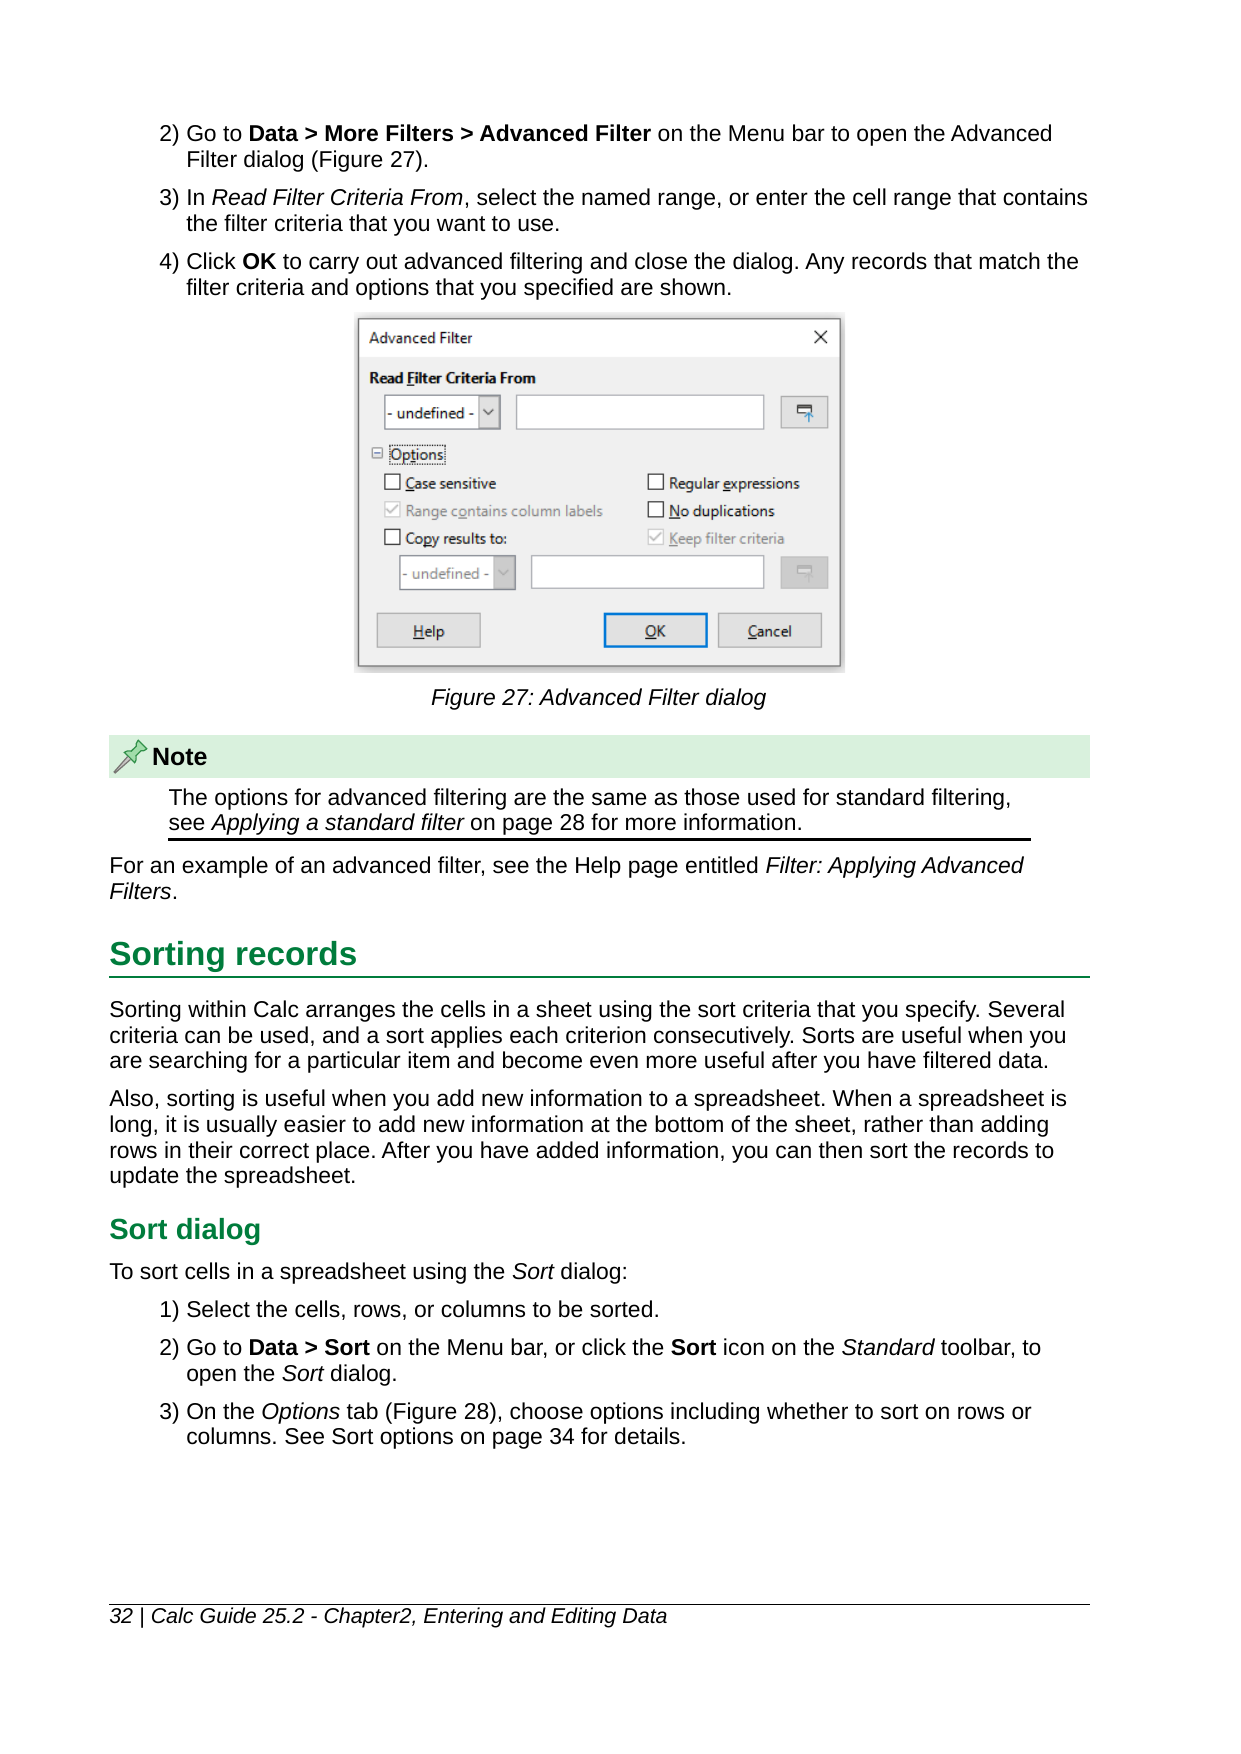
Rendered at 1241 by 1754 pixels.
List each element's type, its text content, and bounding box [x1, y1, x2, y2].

list To sort cells in a spreadsheet using the Sort dialog: [109, 1258, 1090, 1284]
list In Read Filter Criteria From, select the named range, or enter the cell range that contains the filter criteria that you want to use. [186, 185, 1090, 236]
text The options for advanced filtering are the same as those used for standard filtering, see Applying a standard filter on page 28 for more information. [168, 784, 1031, 838]
text For an example of an advanced filter, see the Help page entitled Filter: Applying Advanced Filters. [109, 853, 1090, 904]
list On the Options tab (Figure 28), choose options including whether to sort on rows or columns. See Sort options on page 34 for details. [186, 1398, 1090, 1449]
list Go to Data > Sort on the Menu bar, or click the Sort icon on the Standard toolbar, to open the Sort dialog. [186, 1334, 1090, 1386]
text Also, sorting is useful when you add new information to a spreadsheet. When a spreadsheet is long, it is usually easier to add new information at the bottom of the sheet, rather than adding rows in their correct place. After you have added information, you can then sort the records to update the spreadsheet. [109, 1086, 1090, 1188]
list Go to Data > More Filters > Advanced Filter on the Menu bar to open the Advanced Filter dialog (Figure 27). [186, 121, 1090, 172]
subtitle Sorting records [109, 936, 1090, 976]
text Figure 27: Advanced Filter dialog [354, 685, 845, 710]
subtitle Sort dialog [109, 1213, 1090, 1246]
picture [353, 312, 846, 673]
text Sorting within Calc arranges the cells in a sheet using the sort criteria that you specify. Several criteria can be used, and a sort applies each criterion consecutively. Sorts are useful when you are searching for a particular item and become even more useful after you have filtered data. [109, 997, 1090, 1073]
list Click OK to carry out advanced filtering and close the dialog. Any records that match the filter criteria and options that you specified are shown. [186, 248, 1090, 300]
subtitle Note [109, 735, 1090, 778]
list Select the cells, rows, or columns to be sorted. [186, 1296, 1090, 1322]
